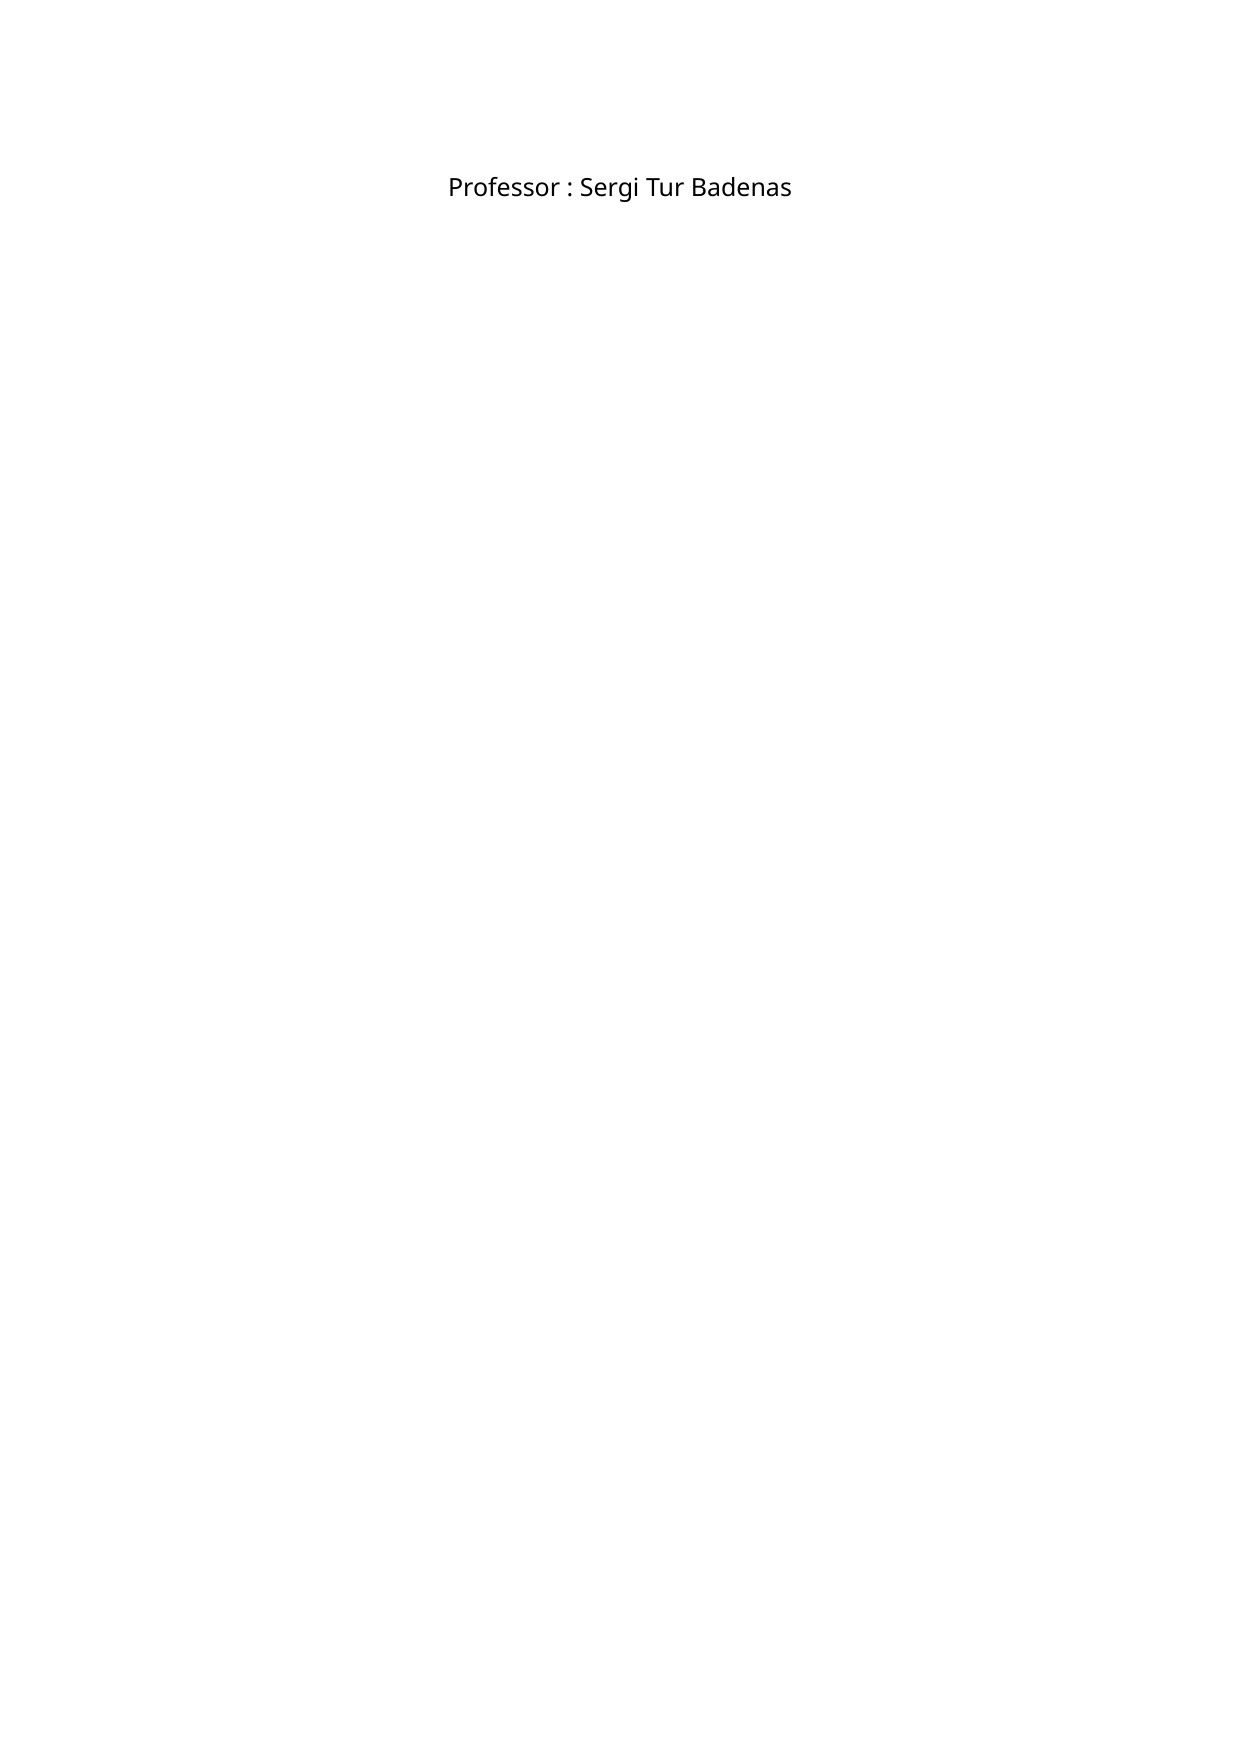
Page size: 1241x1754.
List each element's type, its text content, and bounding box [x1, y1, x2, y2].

text Professor : Sergi Tur Badenas [118, 169, 1122, 203]
